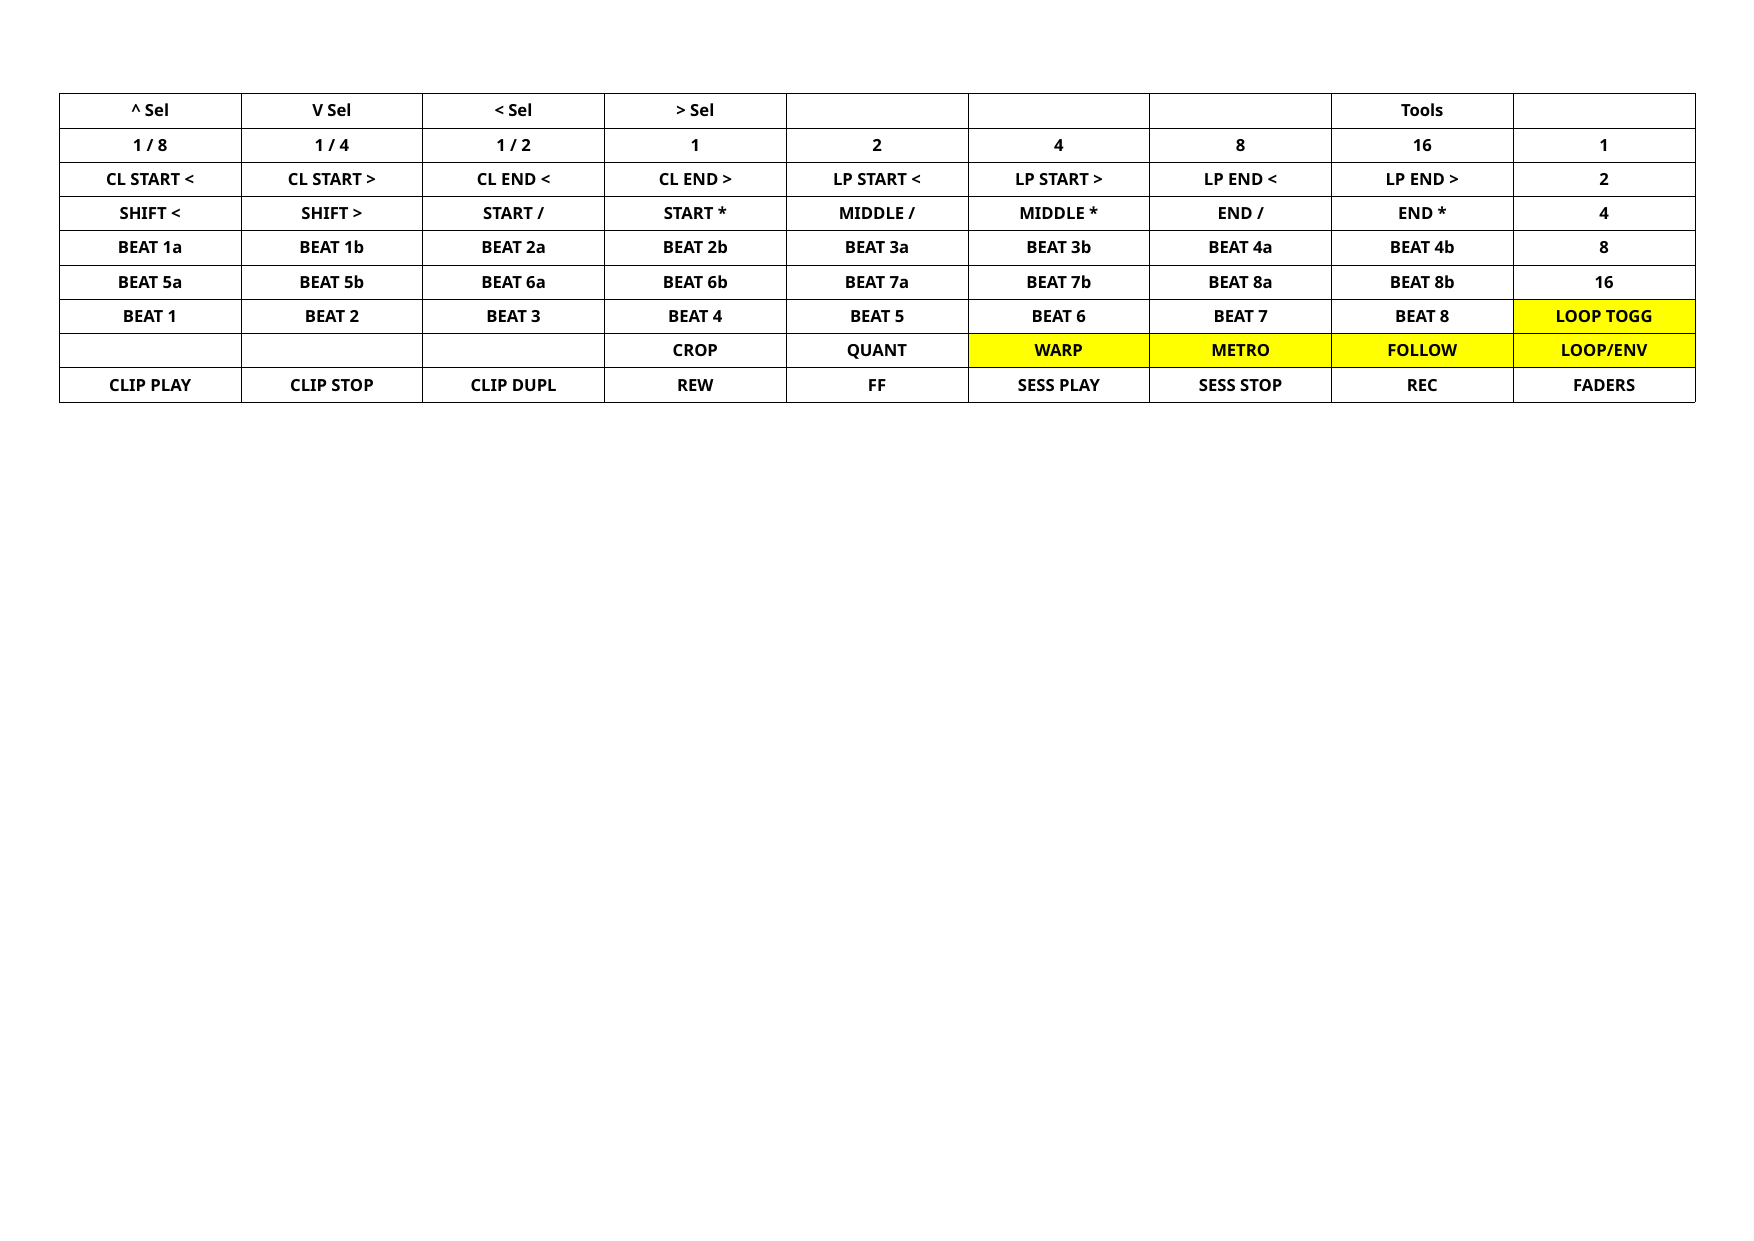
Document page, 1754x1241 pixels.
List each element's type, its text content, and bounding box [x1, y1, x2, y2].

table_header ^ Sel [60, 94, 241, 127]
table_cell 16 [1332, 129, 1513, 162]
table_cell 4 [1514, 197, 1695, 230]
table_cell BEAT 1 [60, 300, 241, 333]
table_cell LOOP/ENV [1514, 334, 1695, 367]
table_cell BEAT 6a [423, 266, 604, 299]
table_cell CLIP PLAY [60, 368, 241, 402]
table_cell SHIFT < [60, 197, 241, 230]
table_cell BEAT 6b [605, 266, 786, 299]
table_cell REW [605, 368, 786, 402]
table_header > Sel [605, 94, 786, 127]
table_header < Sel [423, 94, 604, 127]
table_cell [242, 334, 422, 367]
table_cell REC [1332, 368, 1513, 402]
table_cell BEAT 6 [969, 300, 1149, 333]
table_cell BEAT 3b [969, 231, 1149, 264]
table_cell BEAT 7 [1150, 300, 1331, 333]
table_cell FOLLOW [1332, 334, 1513, 367]
table_cell BEAT 3a [787, 231, 968, 264]
table_cell END / [1150, 197, 1331, 230]
table_cell BEAT 2b [605, 231, 786, 264]
table_cell 2 [1514, 163, 1695, 196]
table_cell SHIFT > [242, 197, 422, 230]
table_cell 1 [1514, 129, 1695, 162]
table_cell WARP [969, 334, 1149, 367]
table_cell SESS PLAY [969, 368, 1149, 402]
table_cell START * [605, 197, 786, 230]
table_cell BEAT 5a [60, 266, 241, 299]
table_cell CL START > [242, 163, 422, 196]
table_cell METRO [1150, 334, 1331, 367]
table_cell CLIP DUPL [423, 368, 604, 402]
table_cell START / [423, 197, 604, 230]
table_cell 4 [969, 129, 1149, 162]
table_cell CROP [605, 334, 786, 367]
table_header V Sel [242, 94, 422, 127]
table_cell BEAT 8a [1150, 266, 1331, 299]
table_cell SESS STOP [1150, 368, 1331, 402]
table_cell 1 / 4 [242, 129, 422, 162]
table_header [1514, 94, 1695, 127]
table_cell BEAT 4a [1150, 231, 1331, 264]
table_cell BEAT 8 [1332, 300, 1513, 333]
table_cell [423, 334, 604, 367]
table_cell 1 / 2 [423, 129, 604, 162]
table_cell BEAT 2 [242, 300, 422, 333]
table_cell CLIP STOP [242, 368, 422, 402]
table_cell BEAT 7a [787, 266, 968, 299]
table_cell BEAT 2a [423, 231, 604, 264]
table_cell LP END < [1150, 163, 1331, 196]
table_cell BEAT 1b [242, 231, 422, 264]
table_cell QUANT [787, 334, 968, 367]
table_cell BEAT 1a [60, 231, 241, 264]
table_cell BEAT 8b [1332, 266, 1513, 299]
table_cell BEAT 3 [423, 300, 604, 333]
table_cell 2 [787, 129, 968, 162]
table_cell MIDDLE * [969, 197, 1149, 230]
table_cell LP START < [787, 163, 968, 196]
table_cell [60, 334, 241, 367]
table_header [787, 94, 968, 127]
table_cell 8 [1150, 129, 1331, 162]
table_cell BEAT 7b [969, 266, 1149, 299]
table_cell FF [787, 368, 968, 402]
table_cell 8 [1514, 231, 1695, 264]
table_cell CL END > [605, 163, 786, 196]
table_cell BEAT 4 [605, 300, 786, 333]
table_cell 1 [605, 129, 786, 162]
table_cell 16 [1514, 266, 1695, 299]
table_cell CL END < [423, 163, 604, 196]
table_cell BEAT 4b [1332, 231, 1513, 264]
table_cell BEAT 5b [242, 266, 422, 299]
table_cell END * [1332, 197, 1513, 230]
table_header [1150, 94, 1331, 127]
table_cell 1 / 8 [60, 129, 241, 162]
table_header [969, 94, 1149, 127]
table_cell LP END > [1332, 163, 1513, 196]
table_cell FADERS [1514, 368, 1695, 402]
table_cell MIDDLE / [787, 197, 968, 230]
table_cell BEAT 5 [787, 300, 968, 333]
table_cell LOOP TOGG [1514, 300, 1695, 333]
table_cell CL START < [60, 163, 241, 196]
table_cell LP START > [969, 163, 1149, 196]
table_header Tools [1332, 94, 1513, 127]
